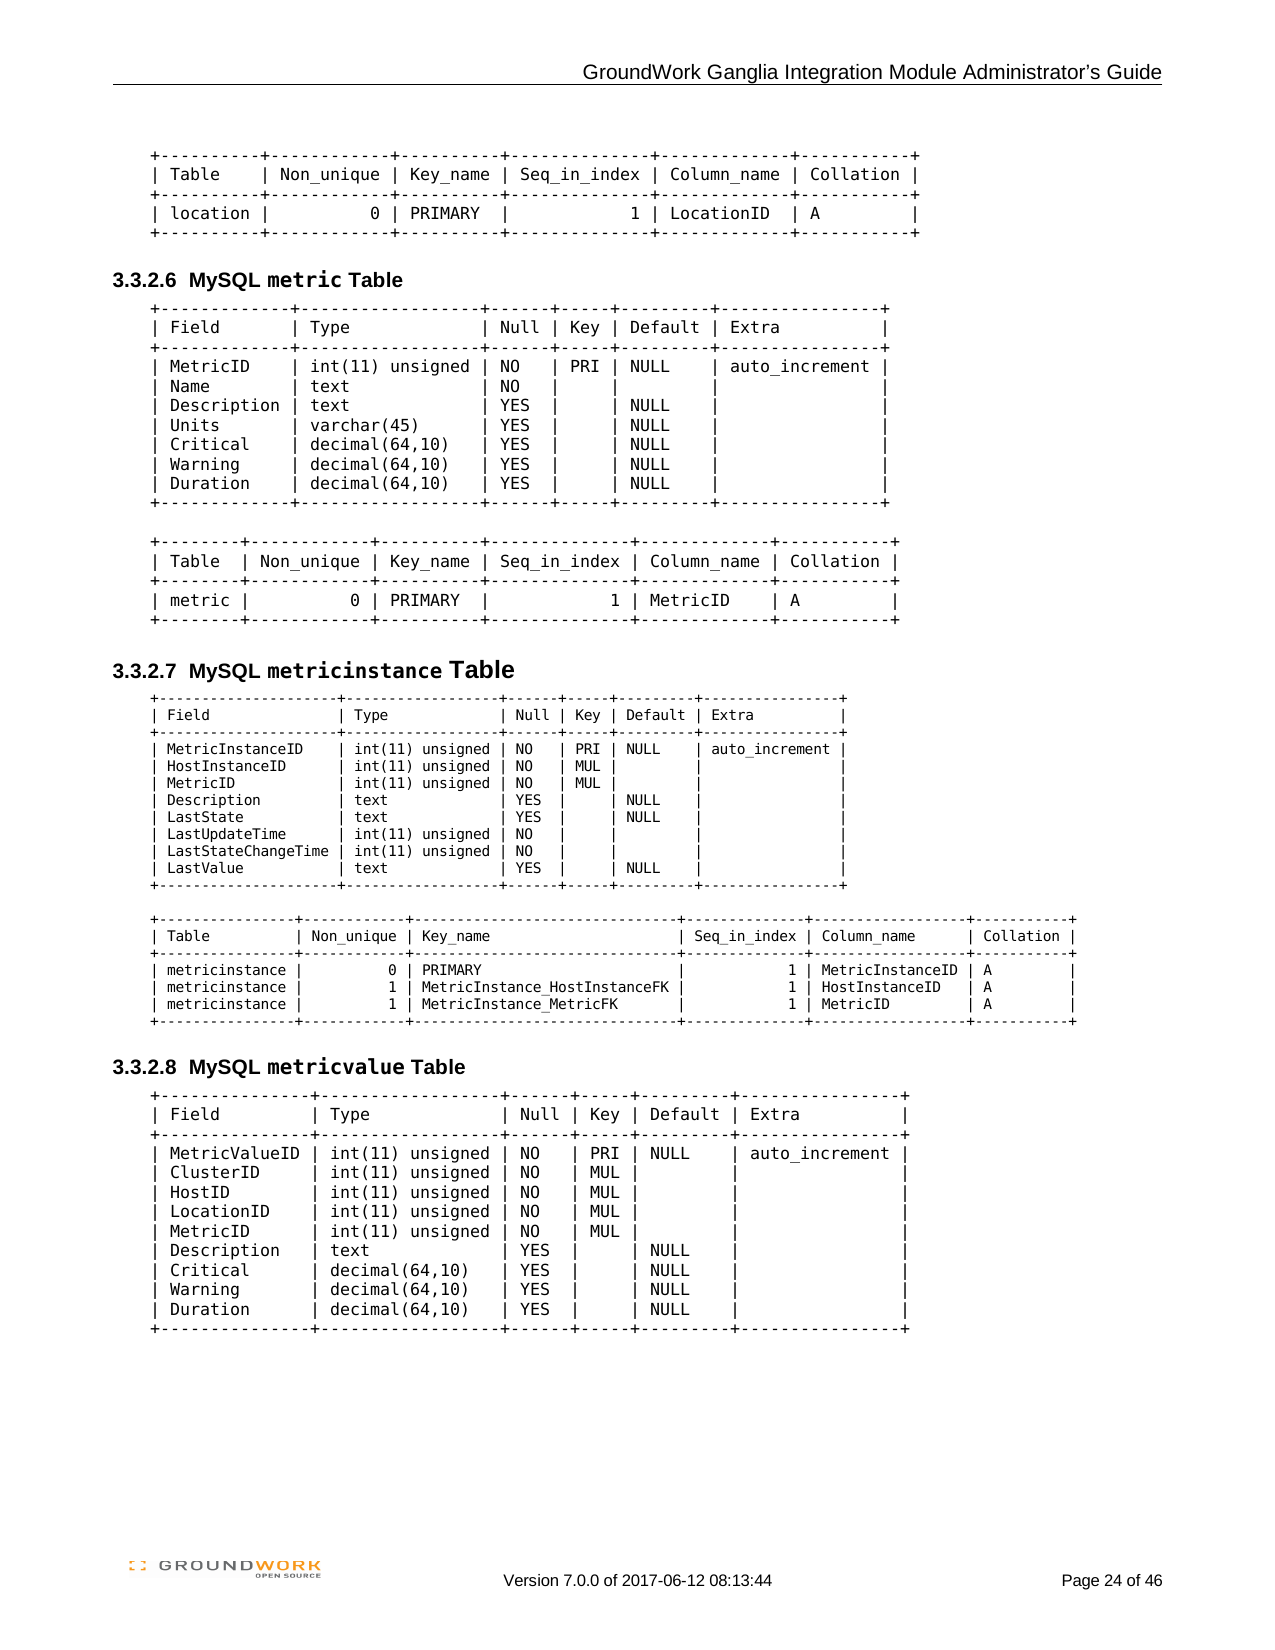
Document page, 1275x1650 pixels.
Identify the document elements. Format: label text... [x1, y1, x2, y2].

text | Duration | decimal(64,10) | YES | | NULL | | [150, 474, 1162, 493]
text | MetricID | int(11) unsigned | NO | MUL | | | [150, 1222, 1162, 1241]
text | ClusterID | int(11) unsigned | NO | MUL | | | [150, 1163, 1162, 1183]
text | MetricID | int(11) unsigned | NO | PRI | NULL | auto_increment | [150, 357, 1162, 377]
text | Field | Type | Null | Key | Default | Extra | [150, 1105, 1162, 1124]
text +---------------+------------------+------+-----+---------+----------------+ [150, 1085, 1162, 1105]
text | MetricValueID | int(11) unsigned | NO | PRI | NULL | auto_increment | [150, 1144, 1162, 1163]
text | metricinstance | 0 | PRIMARY | 1 | MetricInstanceID | A | [150, 962, 1162, 979]
text | Warning | decimal(64,10) | YES | | NULL | | [150, 1280, 1162, 1300]
text +-------------+------------------+------+-----+---------+----------------+ [150, 493, 1162, 513]
text +----------+------------+----------+--------------+-------------+-----------+ [150, 184, 1162, 204]
text | Units | varchar(45) | YES | | NULL | | [150, 416, 1162, 435]
text +----------+------------+----------+--------------+-------------+-----------+ [150, 223, 1162, 243]
text | LocationID | int(11) unsigned | NO | MUL | | | [150, 1202, 1162, 1222]
text +---------------+------------------+------+-----+---------+----------------+ [150, 1124, 1162, 1144]
text | metricinstance | 1 | MetricInstance_MetricFK | 1 | MetricID | A | [150, 996, 1162, 1013]
text | LastValue | text | YES | | NULL | | [150, 860, 1162, 877]
text +----------------+------------+-------------------------------+--------------+------------------+-----------+ [150, 945, 1162, 962]
text | MetricID | int(11) unsigned | NO | MUL | | | [150, 775, 1162, 792]
text +----------------+------------+-------------------------------+--------------+------------------+-----------+ [150, 1013, 1162, 1030]
text | metric | 0 | PRIMARY | 1 | MetricID | A | [150, 591, 1162, 610]
subtitle MySQL metricvalue Table [112, 1055, 1162, 1079]
picture [129, 1561, 321, 1578]
text +---------------------+------------------+------+-----+---------+----------------+ [150, 877, 1162, 894]
text | Warning | decimal(64,10) | YES | | NULL | | [150, 454, 1162, 474]
text | metricinstance | 1 | MetricInstance_HostInstanceFK | 1 | HostInstanceID | A | [150, 979, 1162, 996]
text +---------------+------------------+------+-----+---------+----------------+ [150, 1319, 1162, 1339]
text | Description | text | YES | | NULL | | [150, 792, 1162, 809]
text | Description | text | YES | | NULL | | [150, 396, 1162, 416]
text +--------+------------+----------+--------------+-------------+-----------+ [150, 610, 1162, 630]
text | location | 0 | PRIMARY | 1 | LocationID | A | [150, 204, 1162, 223]
text | Critical | decimal(64,10) | YES | | NULL | | [150, 1261, 1162, 1280]
text | Table | Non_unique | Key_name | Seq_in_index | Column_name | Collation | [150, 552, 1162, 571]
text | HostID | int(11) unsigned | NO | MUL | | | [150, 1183, 1162, 1202]
text | LastStateChangeTime | int(11) unsigned | NO | | | | [150, 843, 1162, 860]
text | Duration | decimal(64,10) | YES | | NULL | | [150, 1300, 1162, 1319]
text | Table | Non_unique | Key_name | Seq_in_index | Column_name | Collation | [150, 928, 1162, 945]
subtitle MySQL metricinstance Table [112, 655, 1162, 684]
text | MetricInstanceID | int(11) unsigned | NO | PRI | NULL | auto_increment | [150, 741, 1162, 758]
text +--------+------------+----------+--------------+-------------+-----------+ [150, 532, 1162, 552]
text +--------+------------+----------+--------------+-------------+-----------+ [150, 571, 1162, 591]
text | Description | text | YES | | NULL | | [150, 1241, 1162, 1261]
text +---------------------+------------------+------+-----+---------+----------------+ [150, 690, 1162, 707]
text | Field | Type | Null | Key | Default | Extra | [150, 707, 1162, 724]
text | LastState | text | YES | | NULL | | [150, 809, 1162, 826]
text +---------------------+------------------+------+-----+---------+----------------+ [150, 724, 1162, 741]
text | HostInstanceID | int(11) unsigned | NO | MUL | | | [150, 758, 1162, 775]
subtitle MySQL metric Table [112, 268, 1162, 292]
text +-------------+------------------+------+-----+---------+----------------+ [150, 338, 1162, 357]
text +----------------+------------+-------------------------------+--------------+------------------+-----------+ [150, 911, 1162, 928]
text +----------+------------+----------+--------------+-------------+-----------+ [150, 146, 1162, 165]
text | Field | Type | Null | Key | Default | Extra | [150, 318, 1162, 338]
text +-------------+------------------+------+-----+---------+----------------+ [150, 299, 1162, 318]
text | Name | text | NO | | | | [150, 377, 1162, 396]
text | LastUpdateTime | int(11) unsigned | NO | | | | [150, 826, 1162, 843]
text | Critical | decimal(64,10) | YES | | NULL | | [150, 435, 1162, 454]
text | Table | Non_unique | Key_name | Seq_in_index | Column_name | Collation | [150, 165, 1162, 184]
